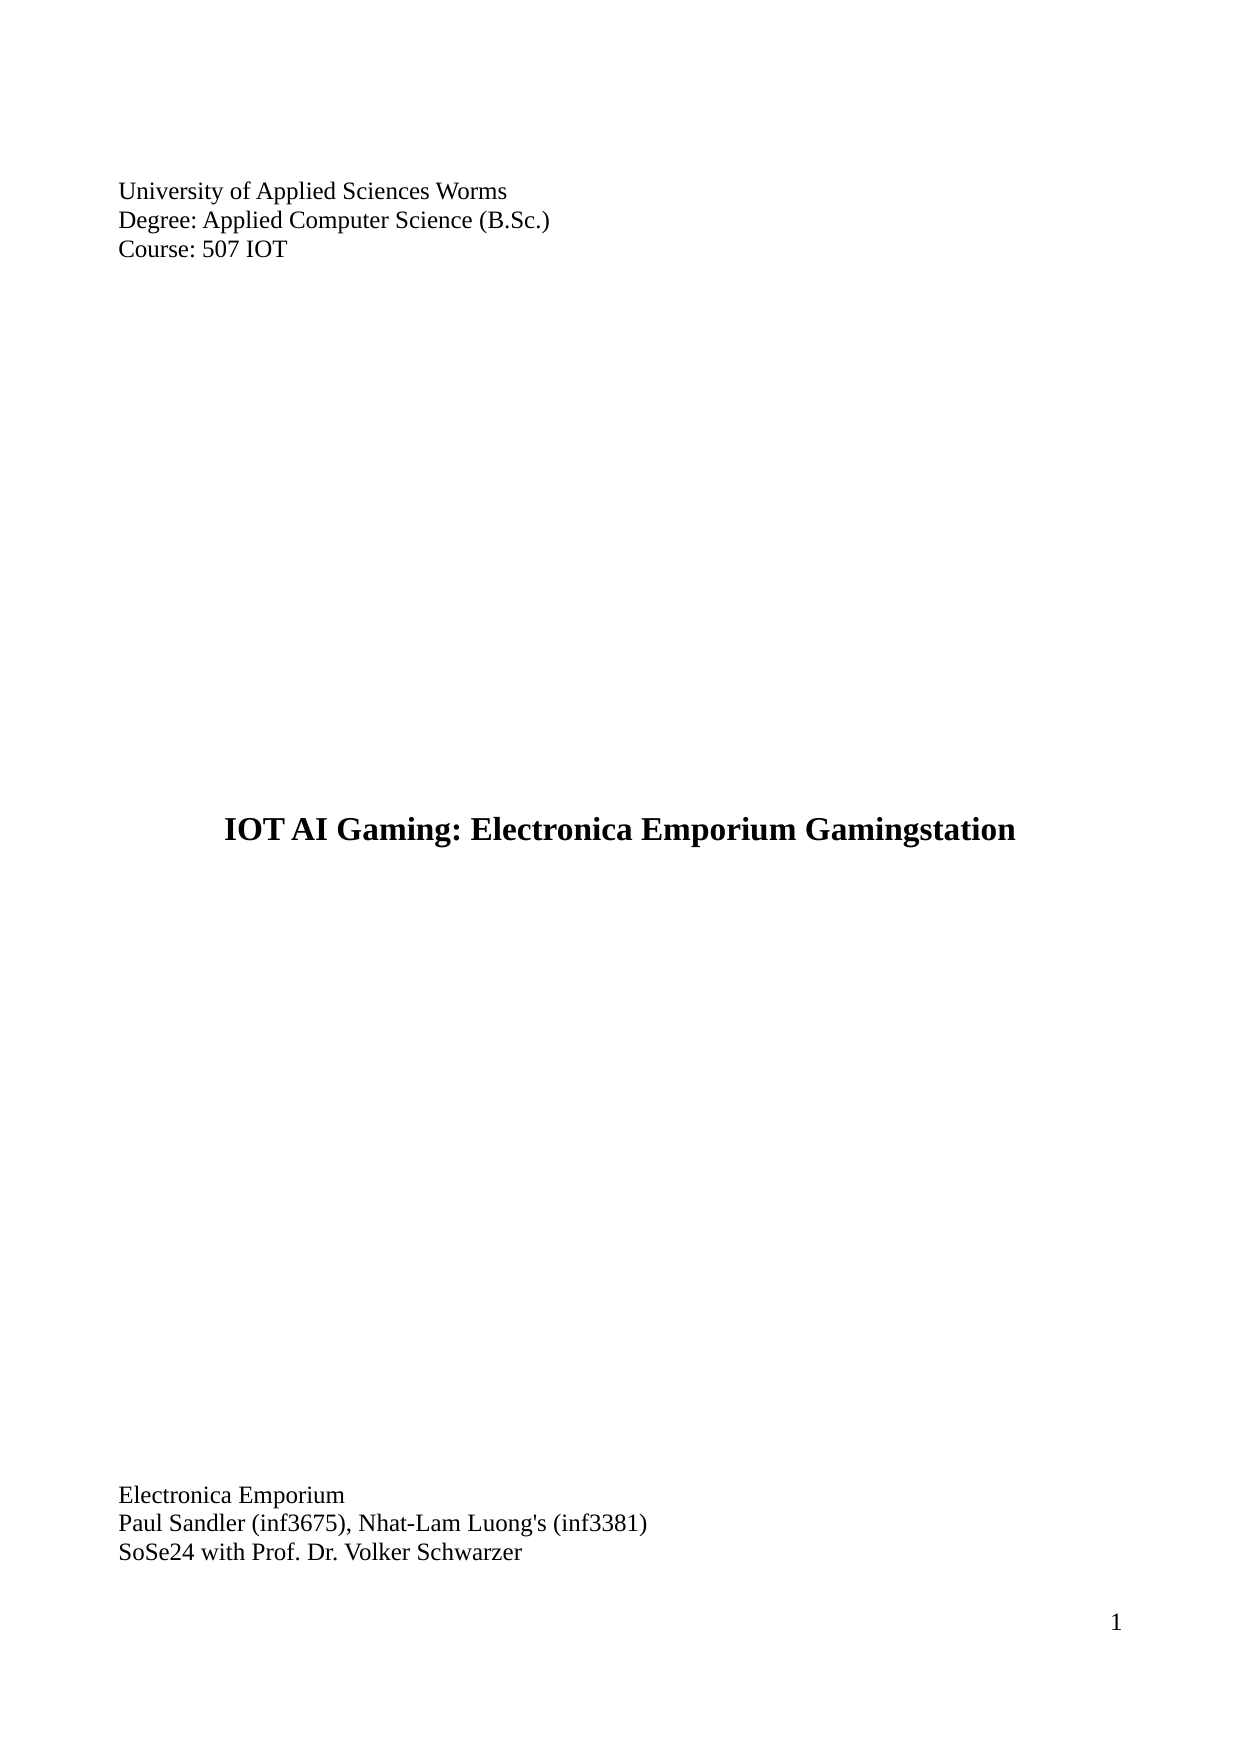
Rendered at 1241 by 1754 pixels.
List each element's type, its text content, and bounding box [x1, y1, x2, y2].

text Paul Sandler (inf3675), Nhat-Lam Luong's (inf3381) [118, 1508, 1122, 1537]
text Course: 507 IOT [118, 234, 1122, 263]
text IOT AI Gaming: Electronica Emporium Gamingstation [118, 809, 1122, 847]
text Degree: Applied Computer Science (B.Sc.) [118, 205, 1122, 234]
text University of Applied Sciences Worms [118, 176, 1122, 205]
text Electronica Emporium [118, 1480, 1122, 1508]
text SoSe24 with Prof. Dr. Volker Schwarzer [118, 1537, 1122, 1566]
